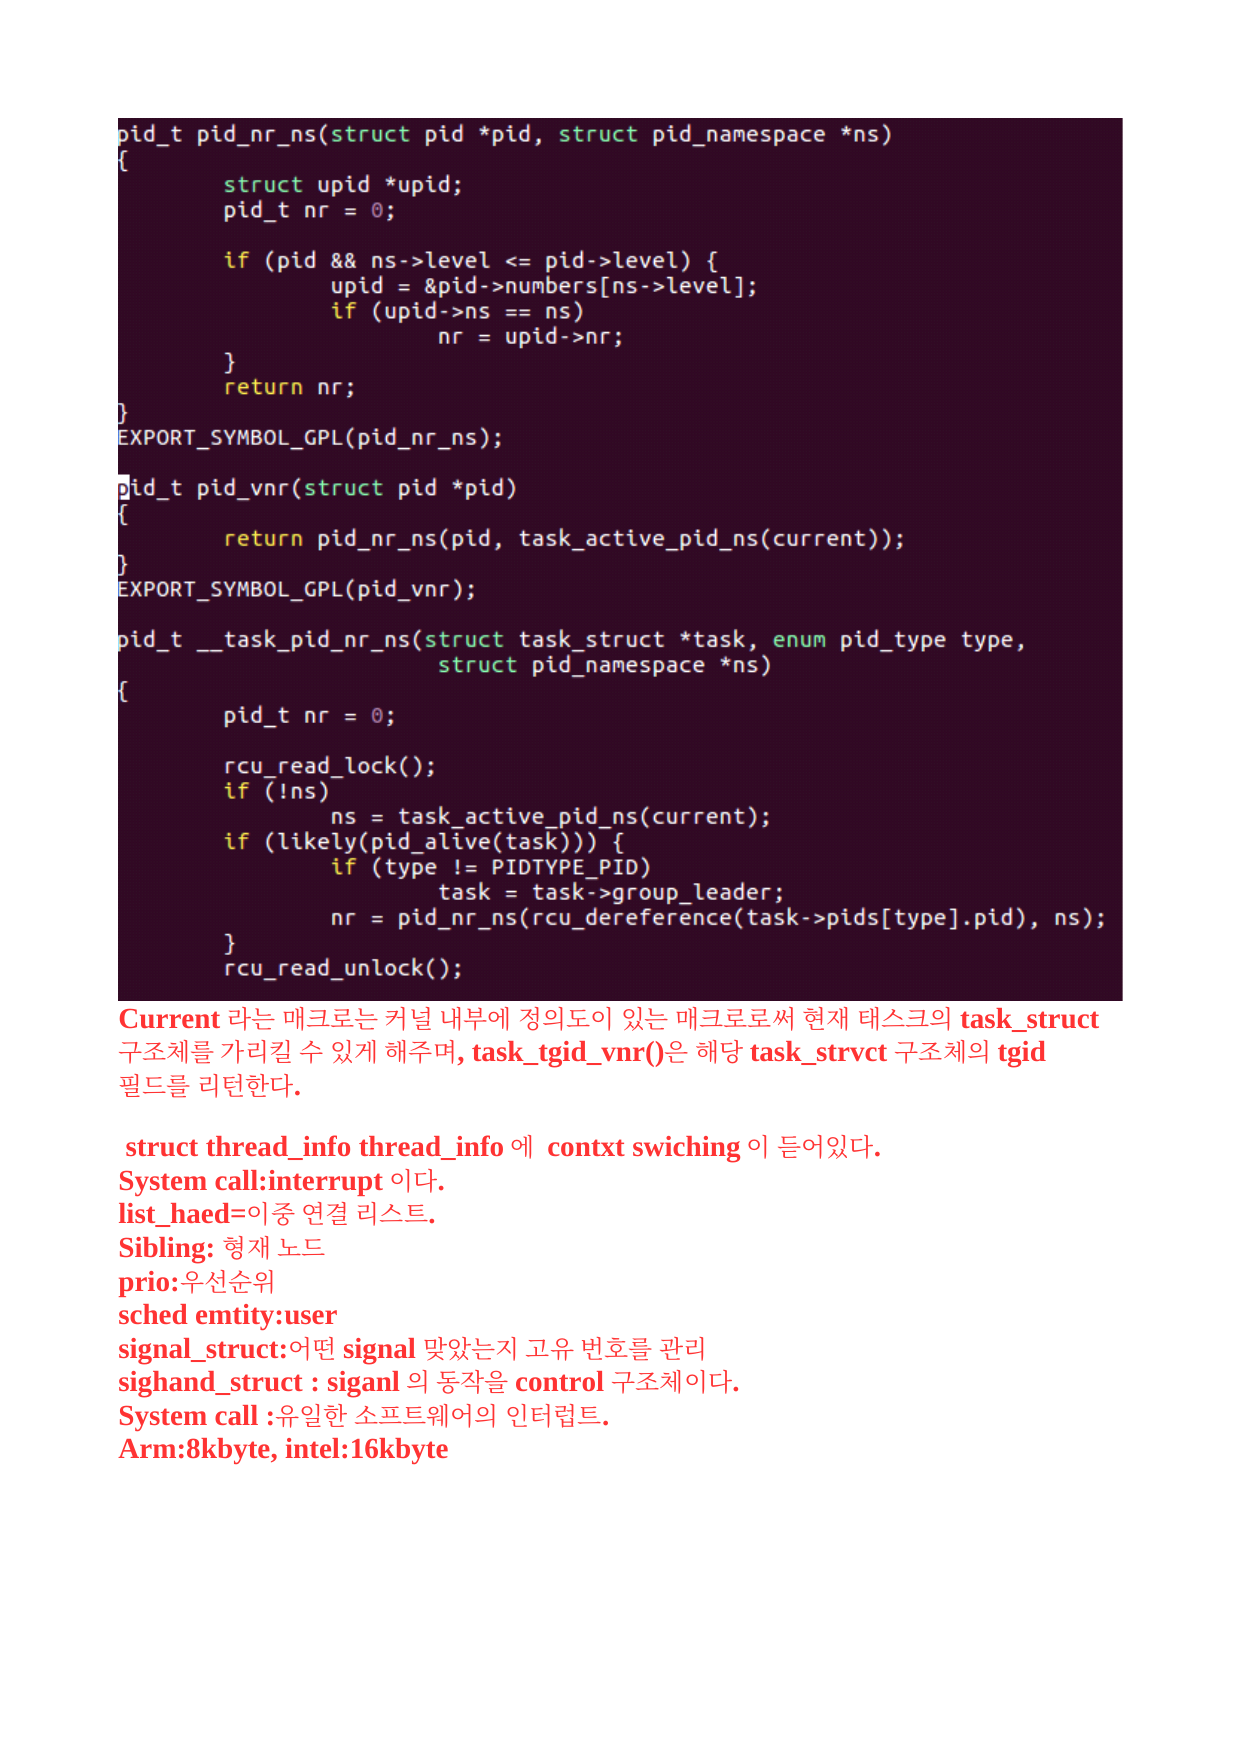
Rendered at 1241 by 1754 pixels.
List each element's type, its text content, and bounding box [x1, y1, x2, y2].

text System call:interrupt이다. [118, 1163, 1122, 1197]
text list_haed=이중 연결 리스트. [118, 1197, 1122, 1230]
text signal_struct:어떤 signal 맞았는지 고유 번호를 관리 [118, 1331, 1122, 1364]
text Arm:8kbyte, intel:16kbyte [118, 1431, 1122, 1465]
text prio:우선순위 [118, 1264, 1122, 1297]
text Sibling: 형재 노드 [118, 1230, 1122, 1264]
text struct thread_info thread_info에 contxt swiching이 듣어있다. [118, 1129, 1122, 1163]
text Current 라는 매크로는 커널 내부에 정의도이 있는 매크로로써 현재 태스크의 task_struct 구조체를 가리킬 수 있게 해주며, task_tgid_vnr()은 해당 task_strvct 구조체의 tgid필드를 리턴한다. [118, 1001, 1122, 1102]
text sched emtity:user [118, 1297, 1122, 1331]
text sighand_struct : siganl의 동작을 control 구조체이다. [118, 1364, 1122, 1398]
text System call :유일한 소프트웨어의 인터럽트. [118, 1398, 1122, 1431]
